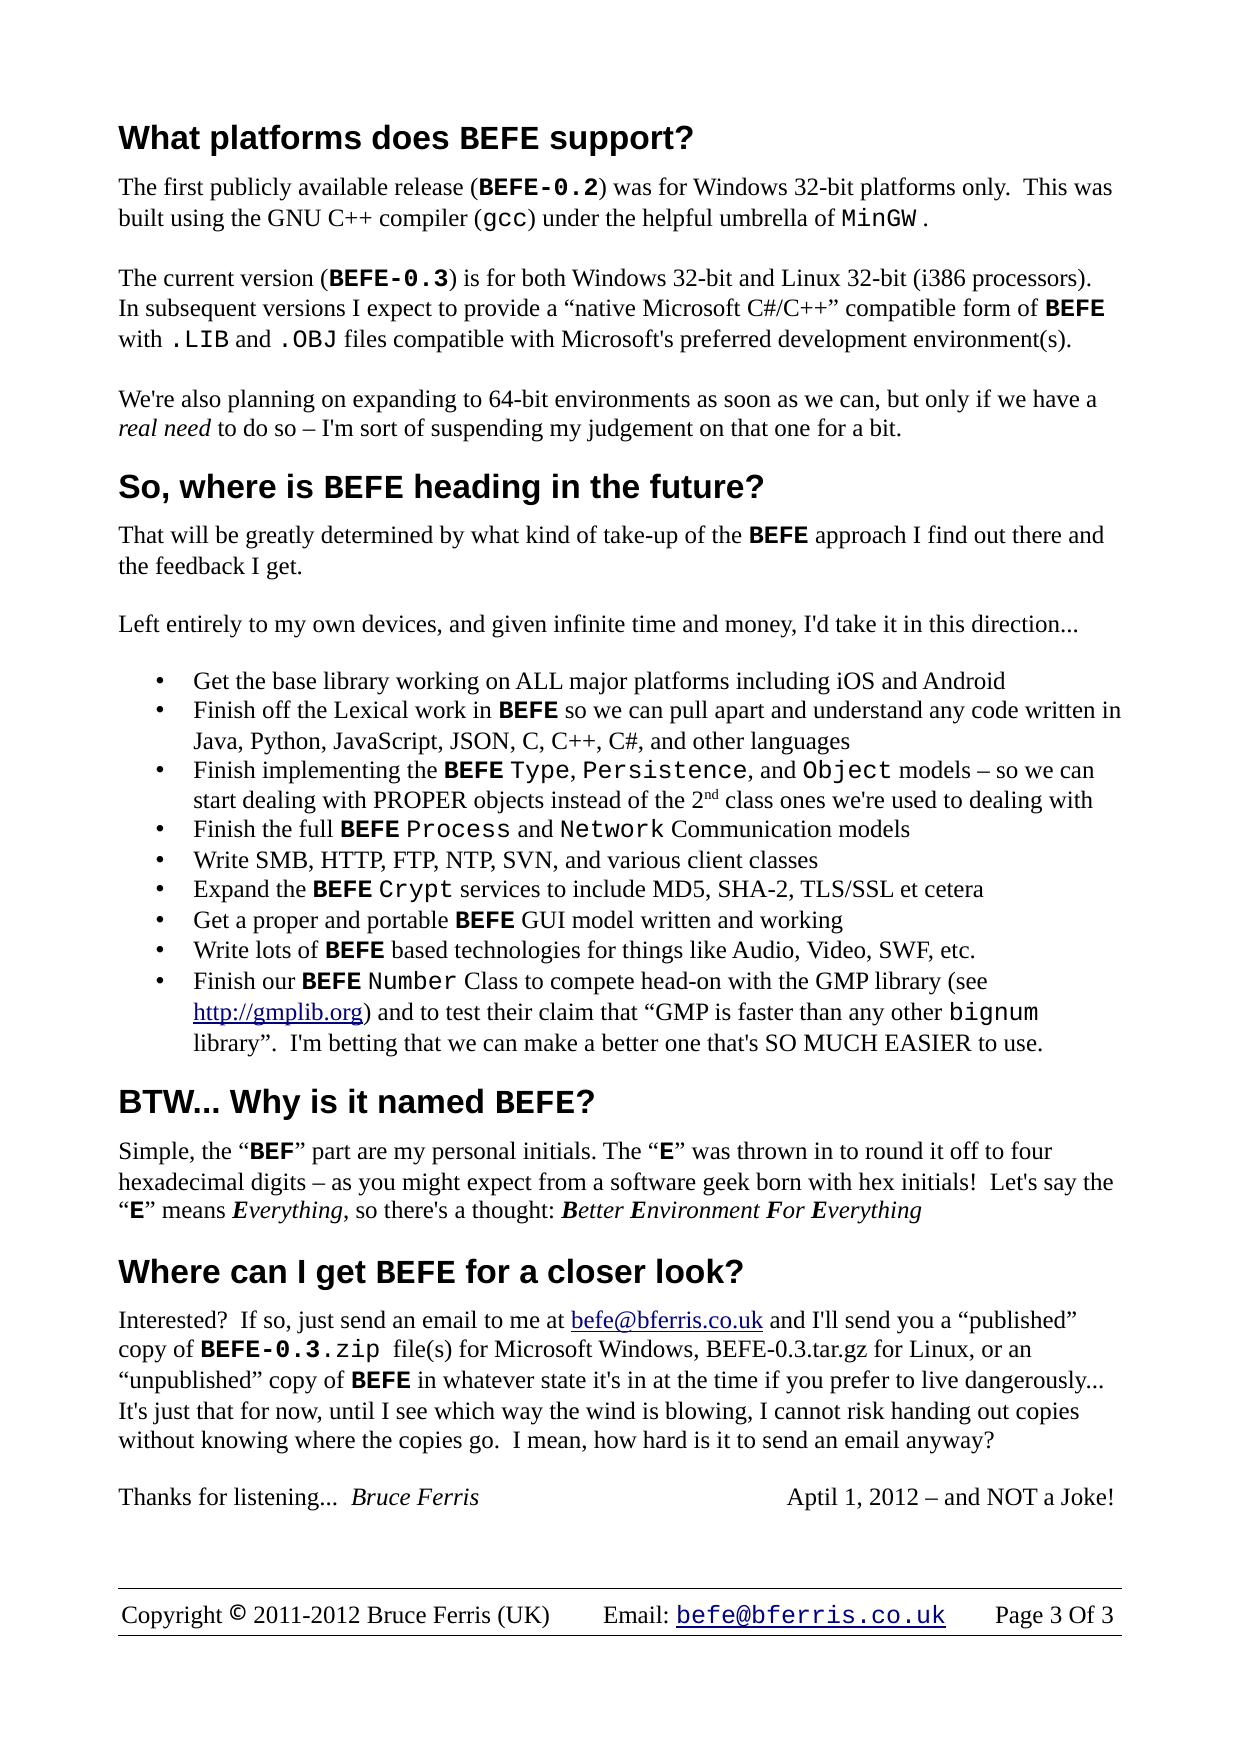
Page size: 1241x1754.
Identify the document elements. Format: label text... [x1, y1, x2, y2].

list Write SMB, HTTP, FTP, NTP, SVN, and various client classes [156, 845, 1122, 874]
text The current version (BEFE-0.3) is for both Windows 32-bit and Linux 32-bit (i386 processors). In subsequent versions I expect to provide a “native Microsoft C#/C++” compatible form of BEFE with .LIB and .OBJ files compatible with Microsoft's preferred development environment(s). [118, 263, 1122, 355]
list Get a proper and portable BEFE GUI model written and working [156, 905, 1122, 936]
text Simple, the “BEF” part are my personal initials. The “E” was thrown in to round it off to four hexadecimal digits – as you might expect from a software geek born with hex initials! Let's say the “E” means Everything, so there's a thought: Better Environment For Everything [118, 1136, 1122, 1226]
subtitle So, where is BEFE heading in the future? [118, 466, 1122, 508]
text Left entirely to my own devices, and given infinite time and money, I'd take it in this direction... [118, 609, 1122, 638]
subtitle Where can I get BEFE for a closer look? [118, 1251, 1122, 1293]
text Thanks for listening... Bruce Ferris Aptil 1, 2012 – and NOT a Joke! [118, 1482, 1122, 1511]
list Finish off the Lexical work in BEFE so we can pull apart and understand any code written in Java, Python, JavaScript, JSON, C, C++, C#, and other languages [156, 695, 1122, 755]
subtitle What platforms does BEFE support? [118, 118, 1122, 160]
text That will be greatly determined by what kind of take-up of the BEFE approach I find out there and the feedback I get. [118, 521, 1122, 580]
text Interested? If so, just send an email to me at befe@bferris.co.uk and I'll send you a “published” copy of BEFE-0.3.zip file(s) for Microsoft Windows, BEFE-0.3.tar.gz for Linux, or an “unpublished” copy of BEFE in whatever state it's in at the time if you prefer to live dangerously... It's just that for now, until I see which way the wind is blowing, I cannot risk handing out copies without knowing where the copies go. I mean, how hard is it to send an email anyway? [118, 1306, 1122, 1453]
list Expand the BEFE Crypt services to include MD5, SHA-2, TLS/SSL et cetera [156, 874, 1122, 905]
list Write lots of BEFE based technologies for things like Audio, Video, SWF, etc. [156, 936, 1122, 966]
list Finish our BEFE Number Class to compete head-on with the GMP library (see http://gmplib.org) and to test their claim that “GMP is faster than any other bignum library”. I'm betting that we can make a better one that's SO MUCH EASIER to use. [156, 966, 1122, 1057]
text We're also planning on expanding to 64-bit environments as soon as we can, but only if we have a real need to do so – I'm sort of suspending my judgement on that one for a bit. [118, 384, 1122, 441]
list Finish the full BEFE Process and Network Communication models [156, 814, 1122, 845]
list Get the base library working on ALL major platforms including iOS and Android [156, 666, 1122, 695]
text The first publicly available release (BEFE-0.2) was for Windows 32-bit platforms only. This was built using the GNU C++ compiler (gcc) under the helpful umbrella of MinGW . [118, 172, 1122, 234]
subtitle BTW... Why is it named BEFE? [118, 1082, 1122, 1123]
list Finish implementing the BEFE Type, Persistence, and Object models – so we can start dealing with PROPER objects instead of the 2nd class ones we're used to dealing with [156, 755, 1122, 814]
